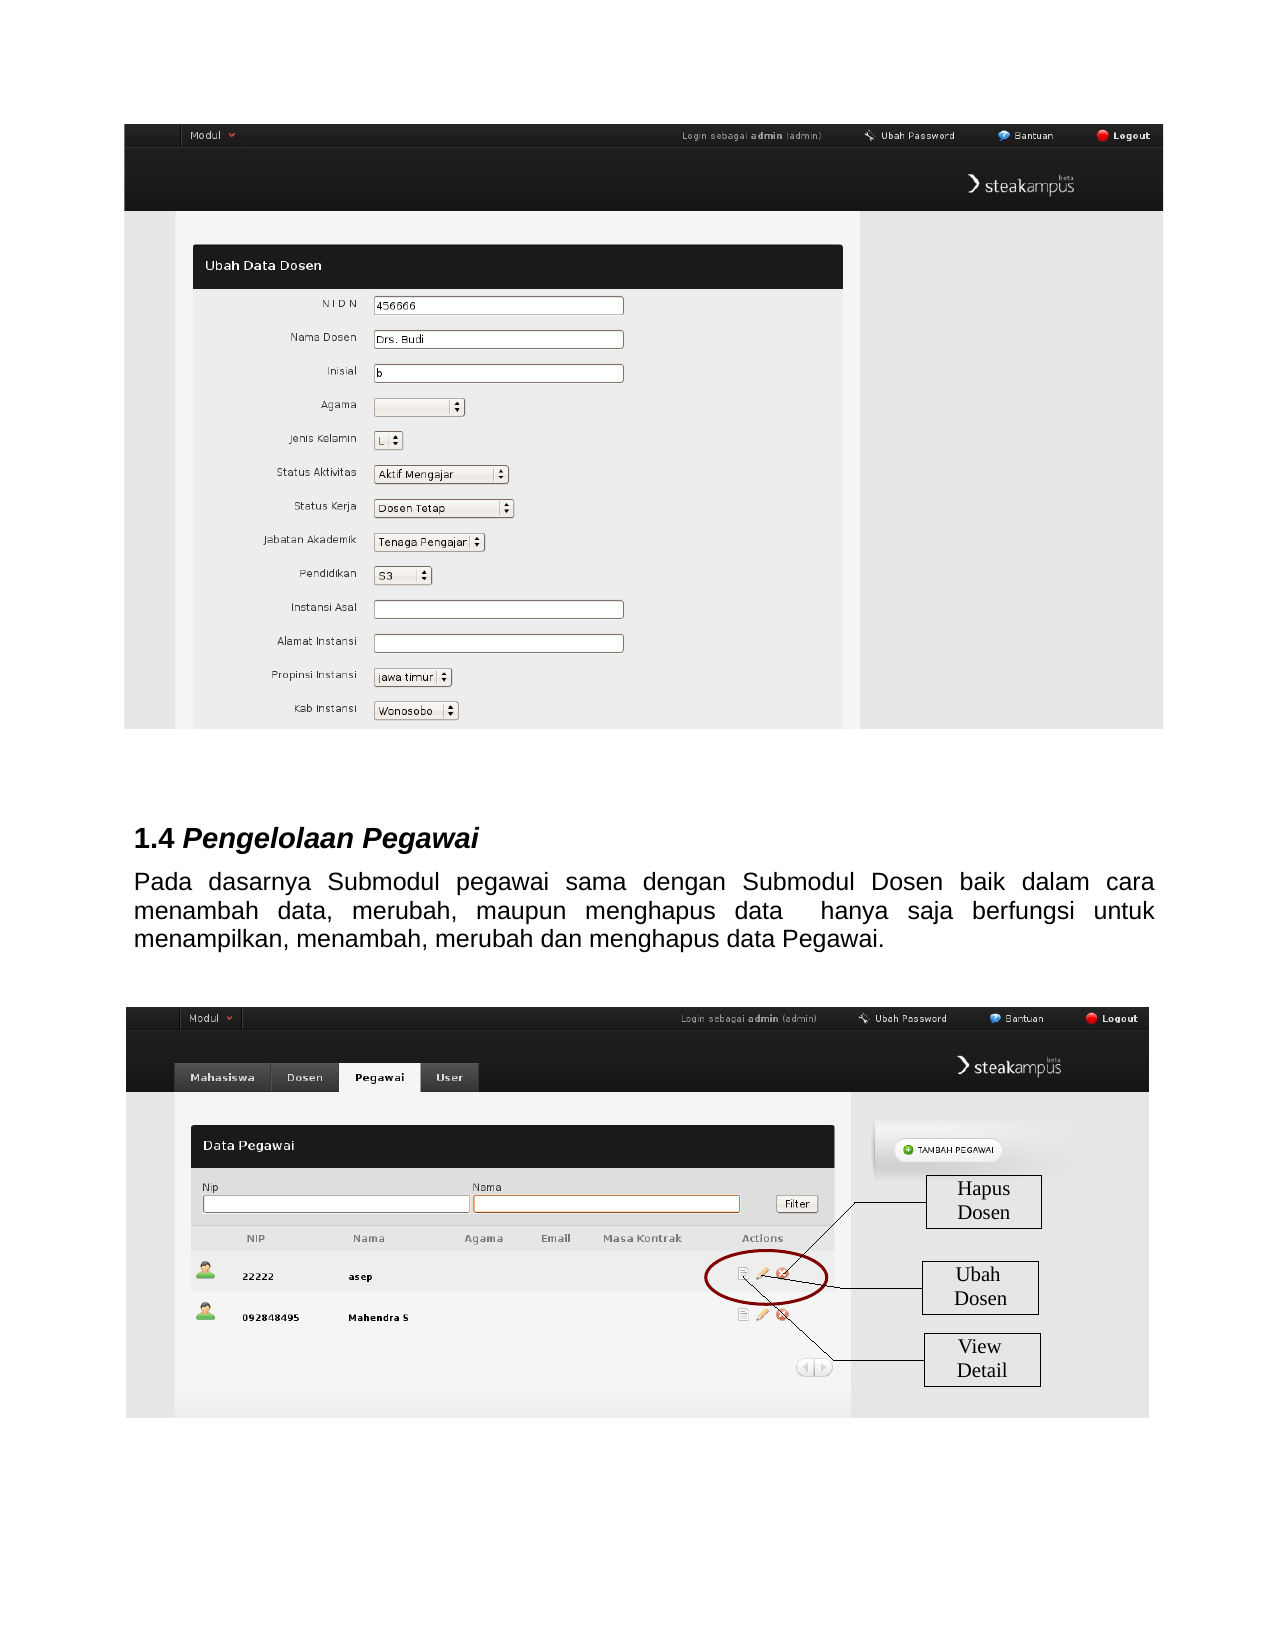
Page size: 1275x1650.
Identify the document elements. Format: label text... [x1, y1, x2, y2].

text Pada dasarnya Submodul pegawai sama dengan Submodul Dosen baik dalam cara menambah data, merubah, maupun menghapus data hanya saja berfungsi untuk menampilkan, menambah, merubah dan menghapus data Pegawai. [134, 867, 1157, 953]
picture [126, 1007, 1149, 1418]
text 1.4 Pengelolaan Pegawai [134, 821, 1157, 854]
picture [124, 124, 1164, 729]
